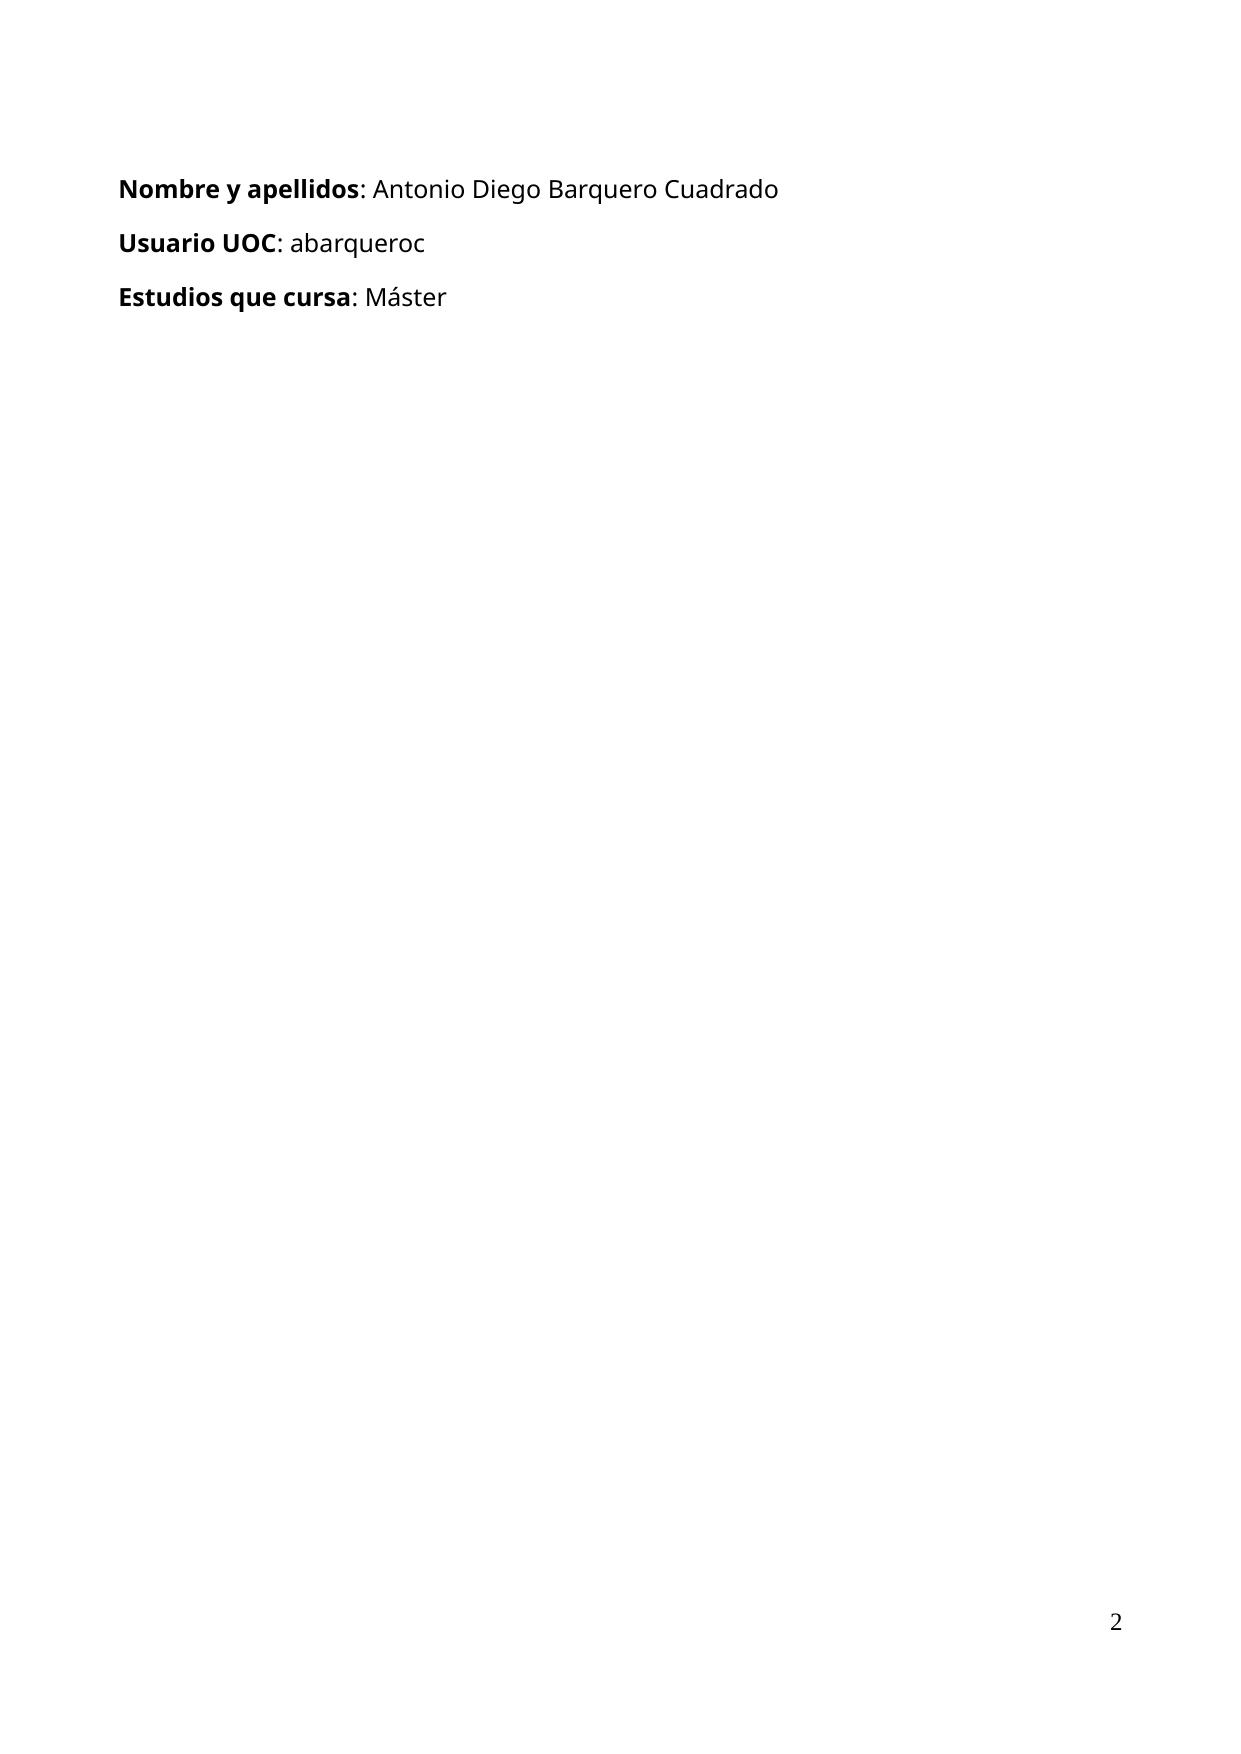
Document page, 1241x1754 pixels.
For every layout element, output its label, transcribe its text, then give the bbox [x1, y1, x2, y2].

text Nombre y apellidos: Antonio Diego Barquero Cuadrado [118, 172, 1122, 206]
text Estudios que cursa: Máster [118, 279, 1122, 313]
text Usuario UOC: abarqueroc [118, 226, 1122, 260]
